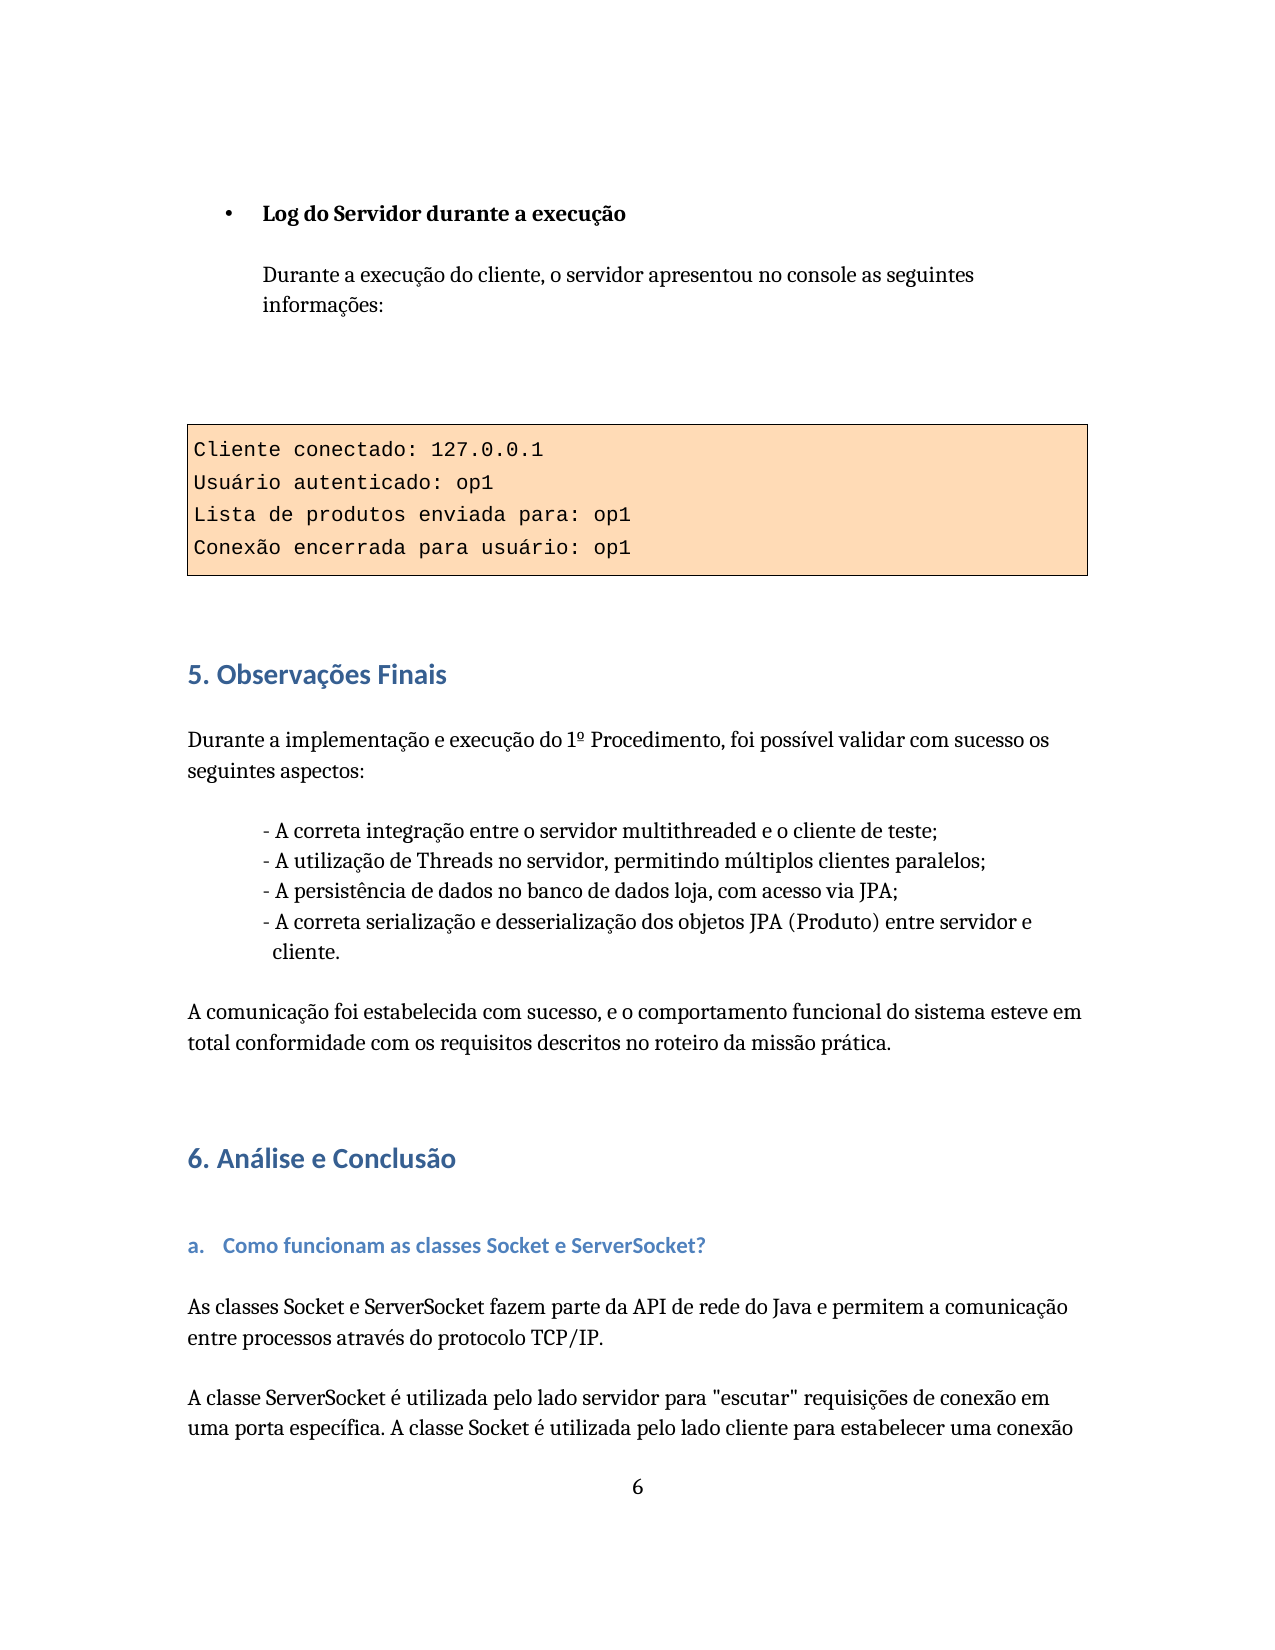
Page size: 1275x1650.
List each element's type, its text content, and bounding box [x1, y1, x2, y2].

subtitle Como funcionam as classes Socket e ServerSocket? [187, 1232, 1087, 1260]
subtitle 6. Análise e Conclusão [187, 1140, 1087, 1175]
list Log do Servidor durante a execução Durante a execução do cliente, o servidor apresentou no console as seguintes informações: [225, 201, 1087, 348]
table_header Cliente conectado: 127.0.0.1 Usuário autenticado: op1 Lista de produtos enviada para: op1 Conexão encerrada para usuário: op1 [188, 425, 1087, 575]
subtitle 5. Observações Finais [187, 656, 1087, 692]
text As classes Socket e ServerSocket fazem parte da API de rede do Java e permitem a comunicação entre processos através do protocolo TCP/IP. A classe ServerSocket é utilizada pelo lado servidor para "escutar" requisições de conexão em uma porta específica. A classe Socket é utilizada pelo lado cliente para estabelecer uma conexão [187, 1264, 1087, 1441]
text Durante a implementação e execução do 1º Procedimento, foi possível validar com sucesso os seguintes aspectos: - A correta integração entre o servidor multithreaded e o cliente de teste; - A utilização de Threads no servidor, permitindo múltiplos clientes paralelos; - A persistência de dados no banco de dados loja, com acesso via JPA; - A correta serialização e desserialização dos objetos JPA (Produto) entre servidor e cliente. A comunicação foi estabelecida com sucesso, e o comportamento funcional do sistema esteve em total conformidade com os requisitos descritos no roteiro da missão prática. [187, 697, 1087, 1086]
